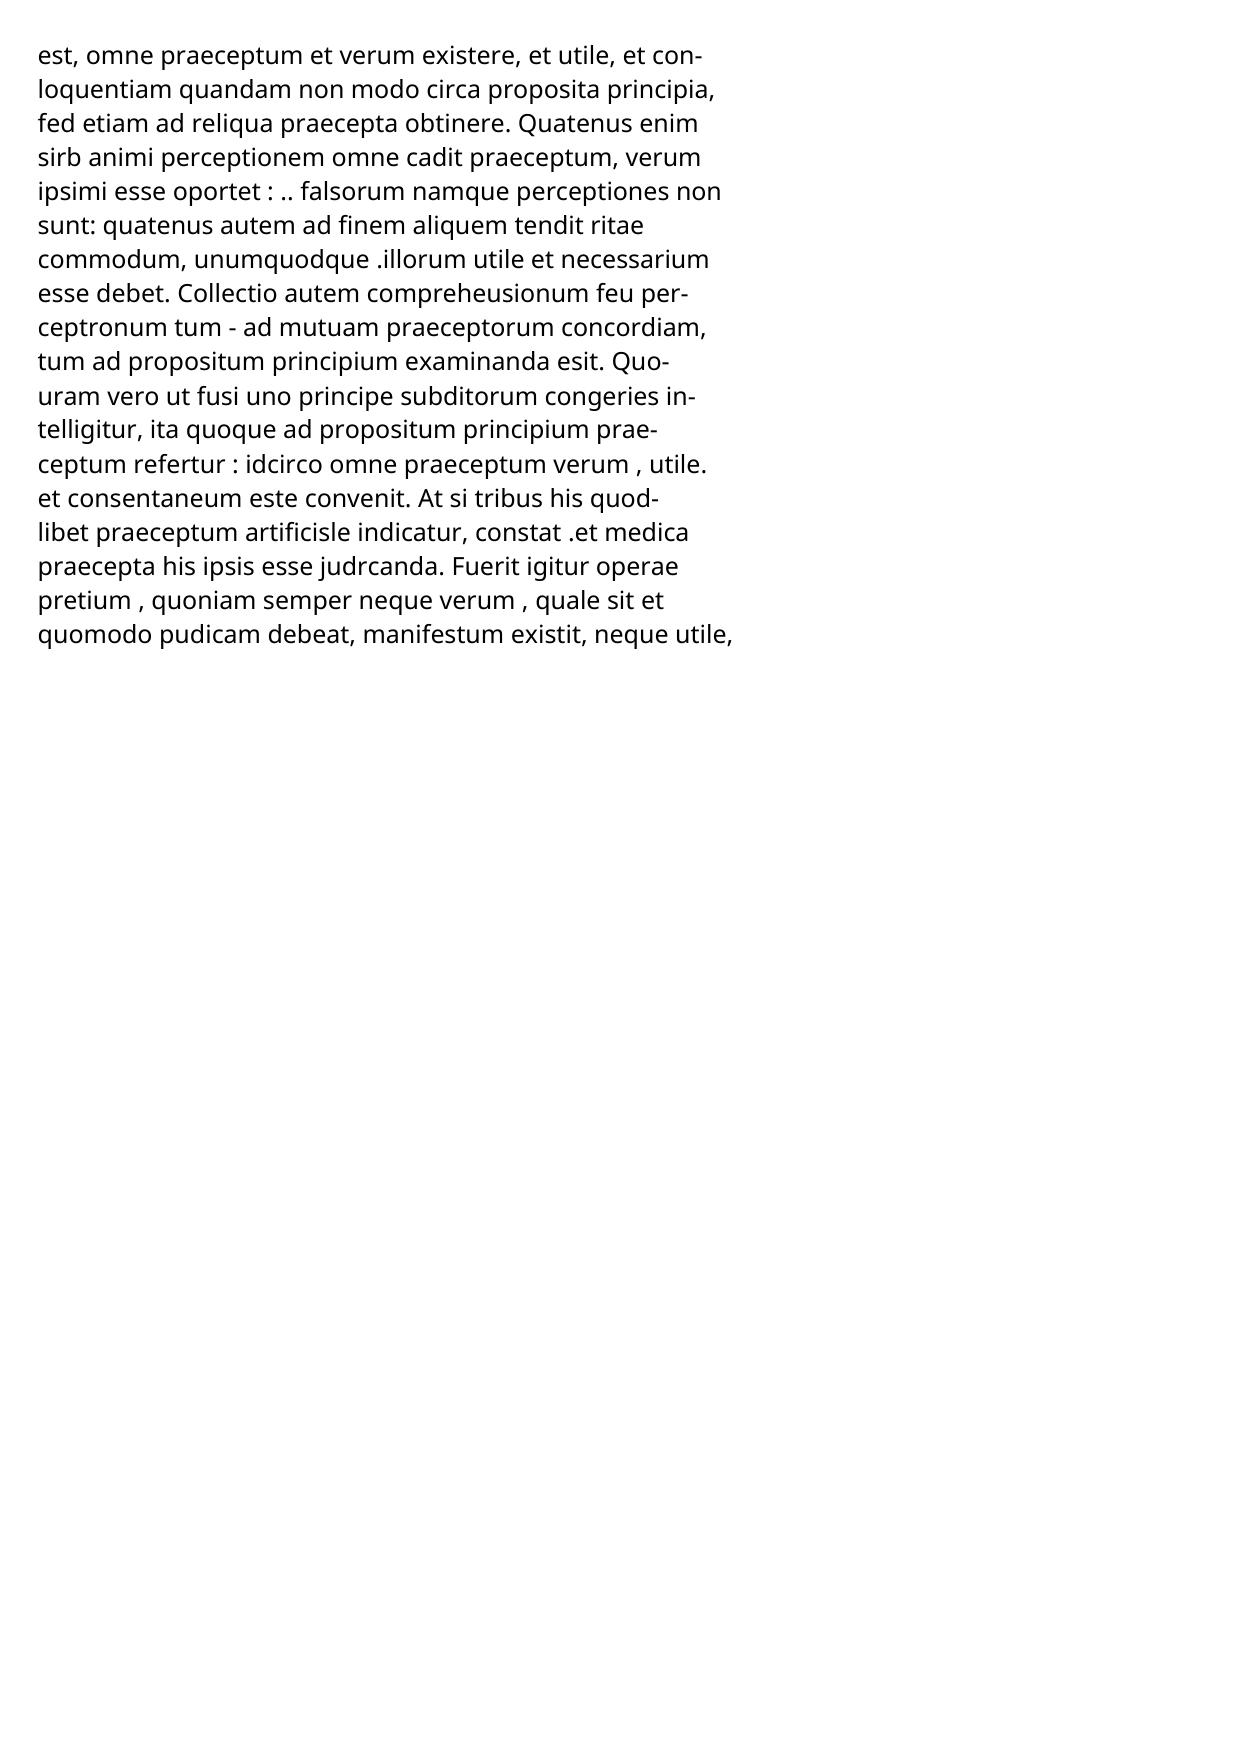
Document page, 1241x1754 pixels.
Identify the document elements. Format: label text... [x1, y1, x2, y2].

text est, omne praeceptum et verum existere, et utile, et con- loquentiam quandam non modo circa proposita principia, fed etiam ad reliqua praecepta obtinere. Quatenus enim sirb animi perceptionem omne cadit praeceptum, verum ipsimi esse oportet : .. falsorum namque perceptiones non sunt: quatenus autem ad finem aliquem tendit ritae commodum, unumquodque .illorum utile et necessarium esse debet. Collectio autem compreheusionum feu per- ceptronum tum - ad mutuam praeceptorum concordiam, tum ad propositum principium examinanda esit. Quo- uram vero ut fusi uno principe subditorum congeries in- telligitur, ita quoque ad propositum principium prae- ceptum refertur : idcirco omne praeceptum verum , utile. et consentaneum este convenit. At si tribus his quod- libet praeceptum artificisle indicatur, constat .et medica praecepta his ipsis esse judrcanda. Fuerit igitur operae pretium , quoniam semper neque verum , quale sit et quomodo pudicam debeat, manifestum existit, neque utile, [37, 37, 1203, 651]
